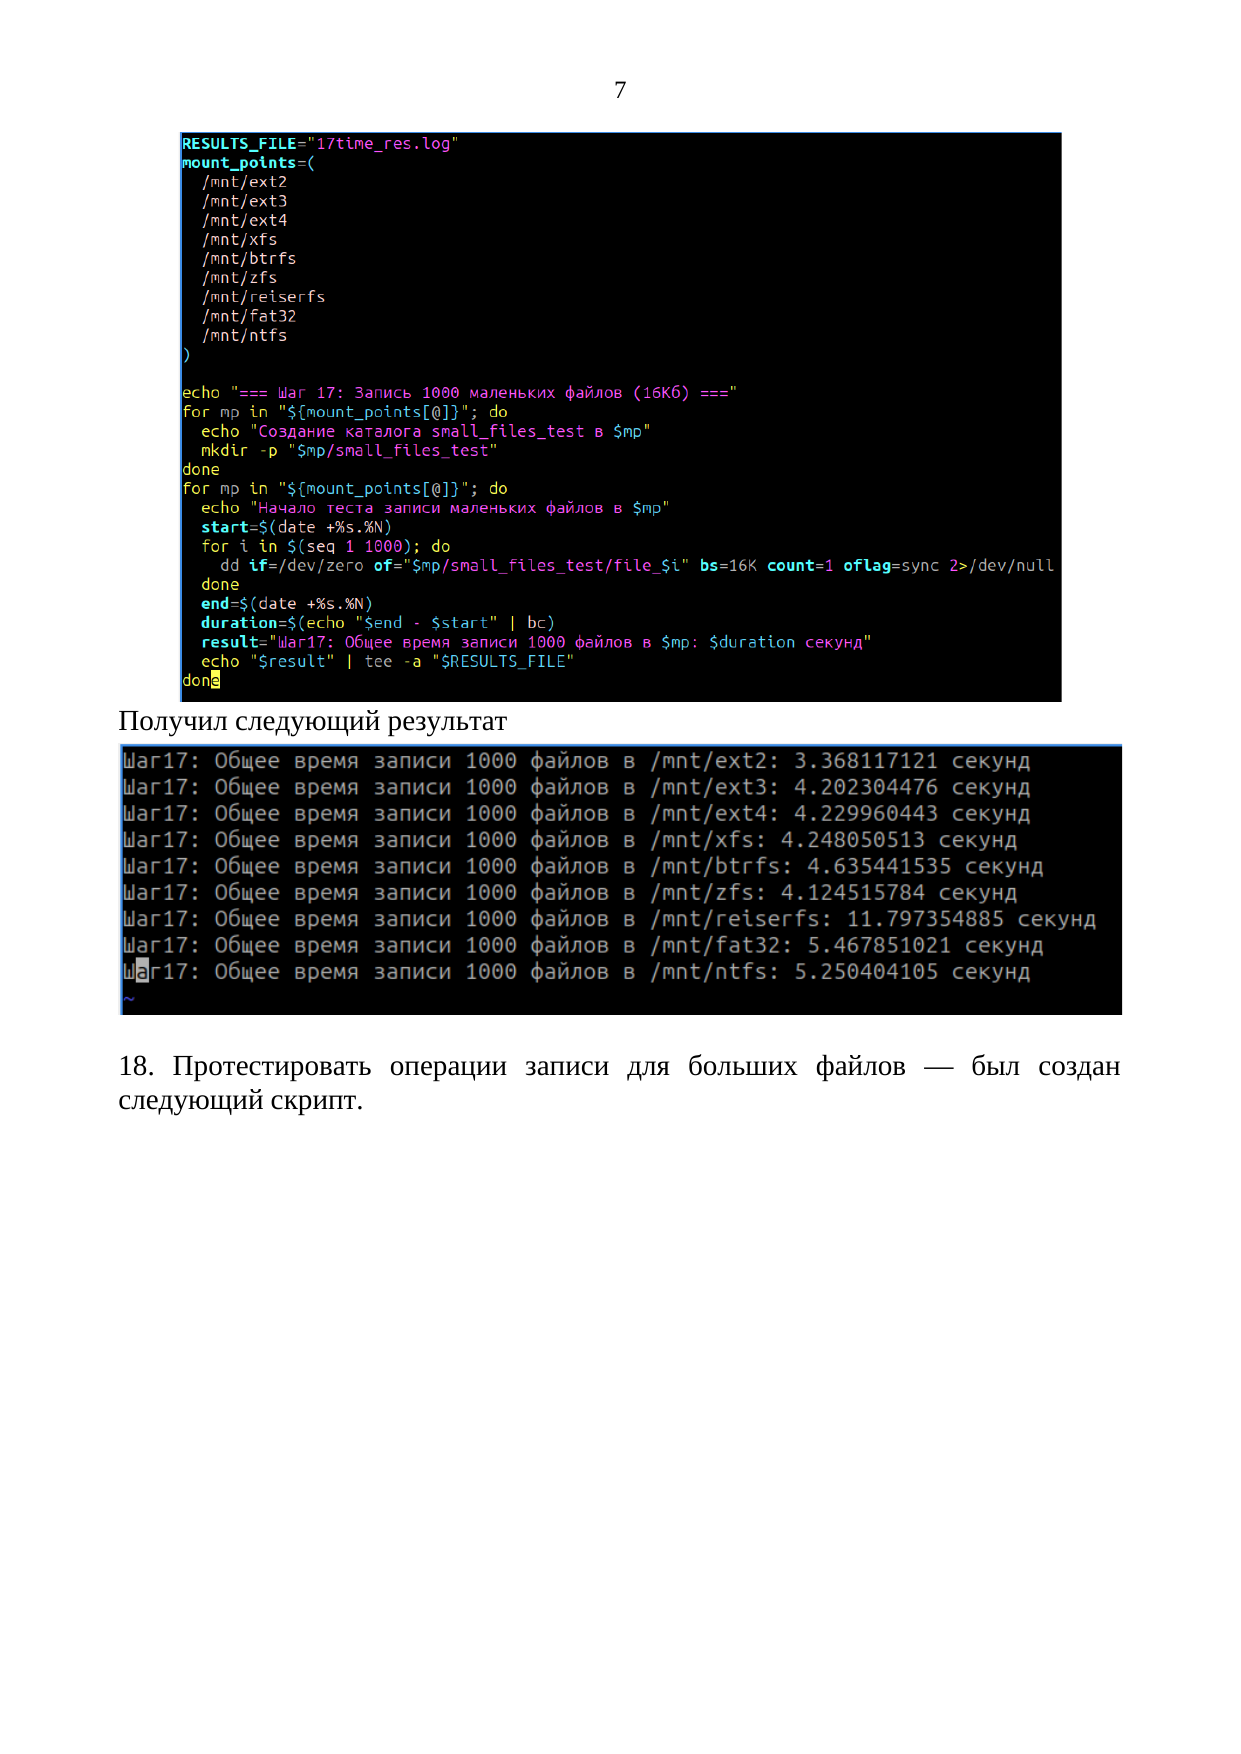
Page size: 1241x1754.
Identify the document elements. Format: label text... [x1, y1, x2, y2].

text 18. Протестировать операции записи для больших файлов — был создан следующий скрипт. [118, 1048, 1122, 1115]
picture [178, 132, 1062, 702]
picture [118, 743, 1123, 1015]
text Получил следующий результат [118, 703, 1122, 736]
